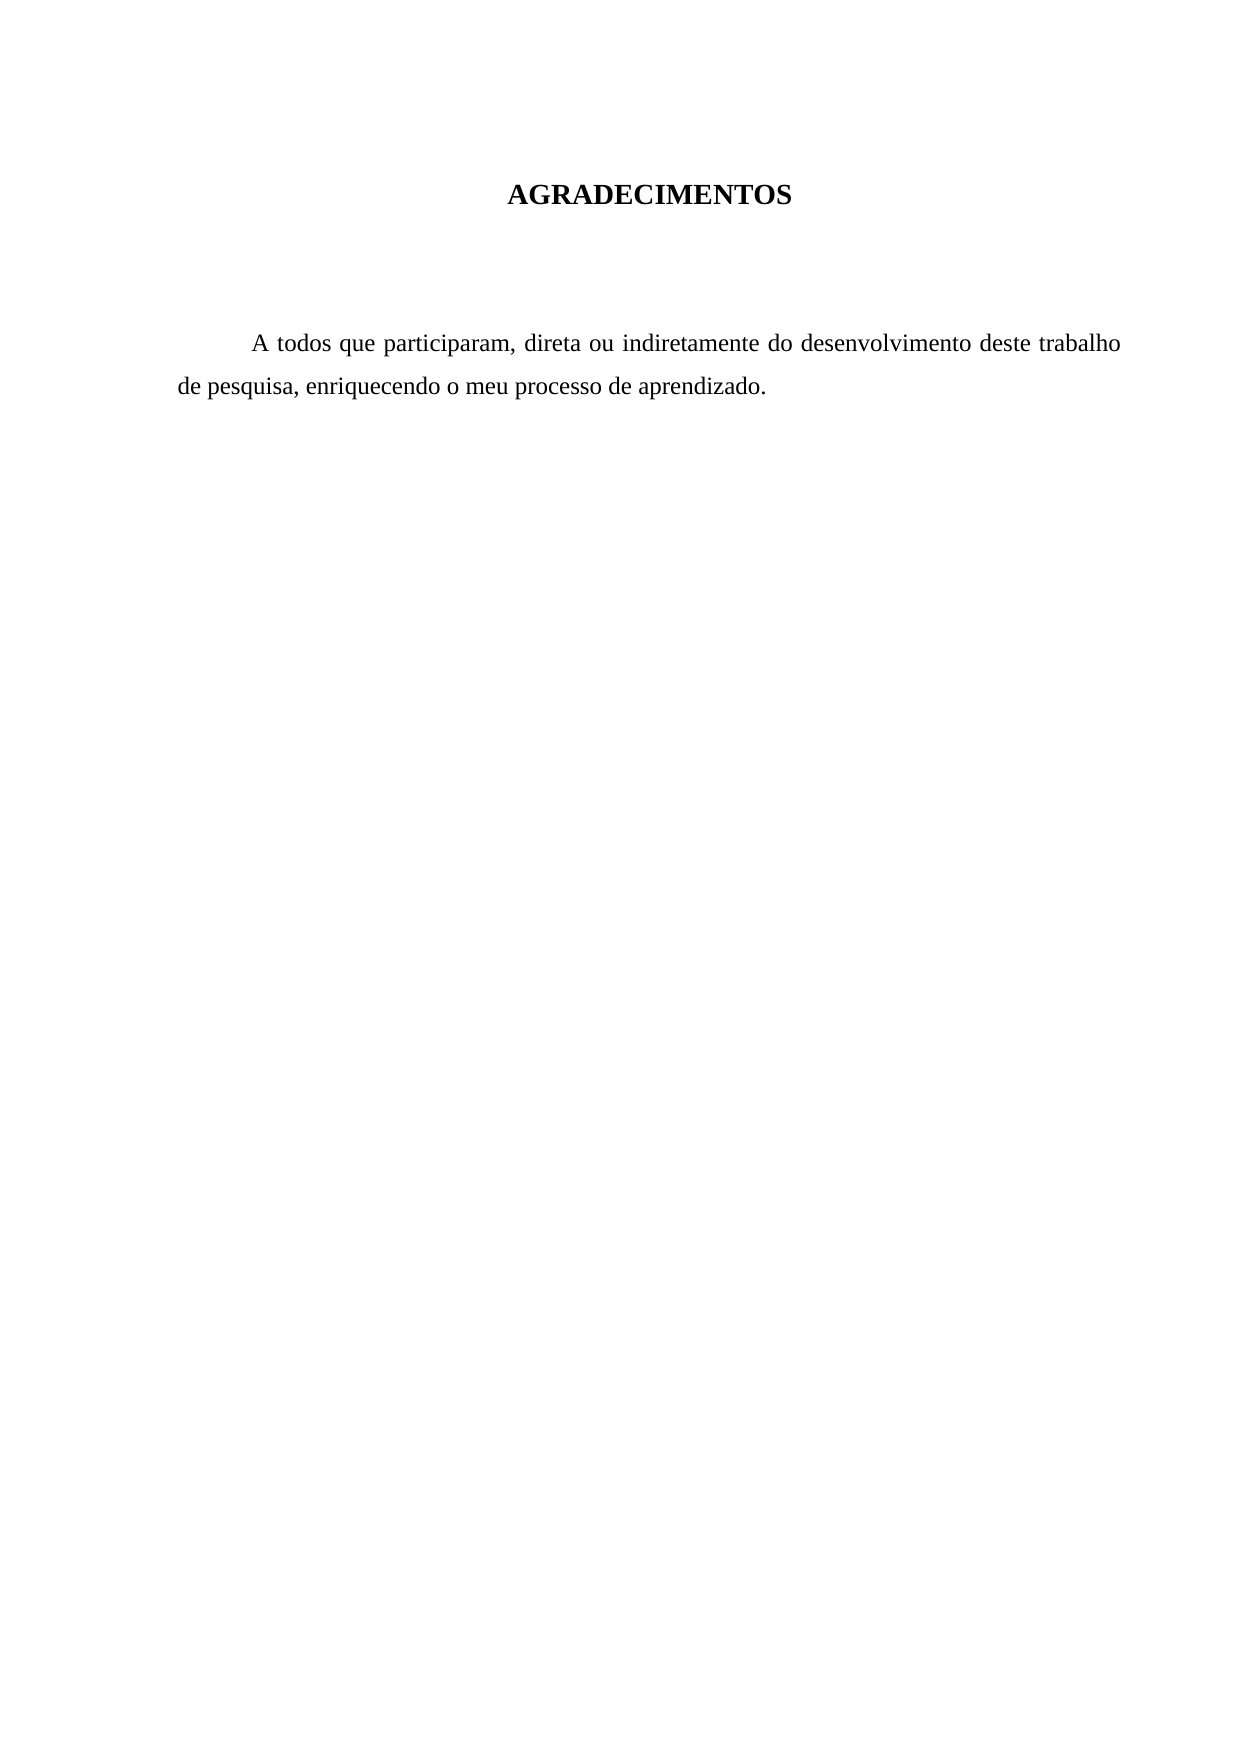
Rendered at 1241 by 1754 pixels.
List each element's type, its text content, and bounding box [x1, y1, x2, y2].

text AGRADECIMENTOS [177, 177, 1122, 211]
text A todos que participaram, direta ou indiretamente do desenvolvimento deste trabalho de pesquisa, enriquecendo o meu processo de aprendizado. [177, 328, 1122, 400]
